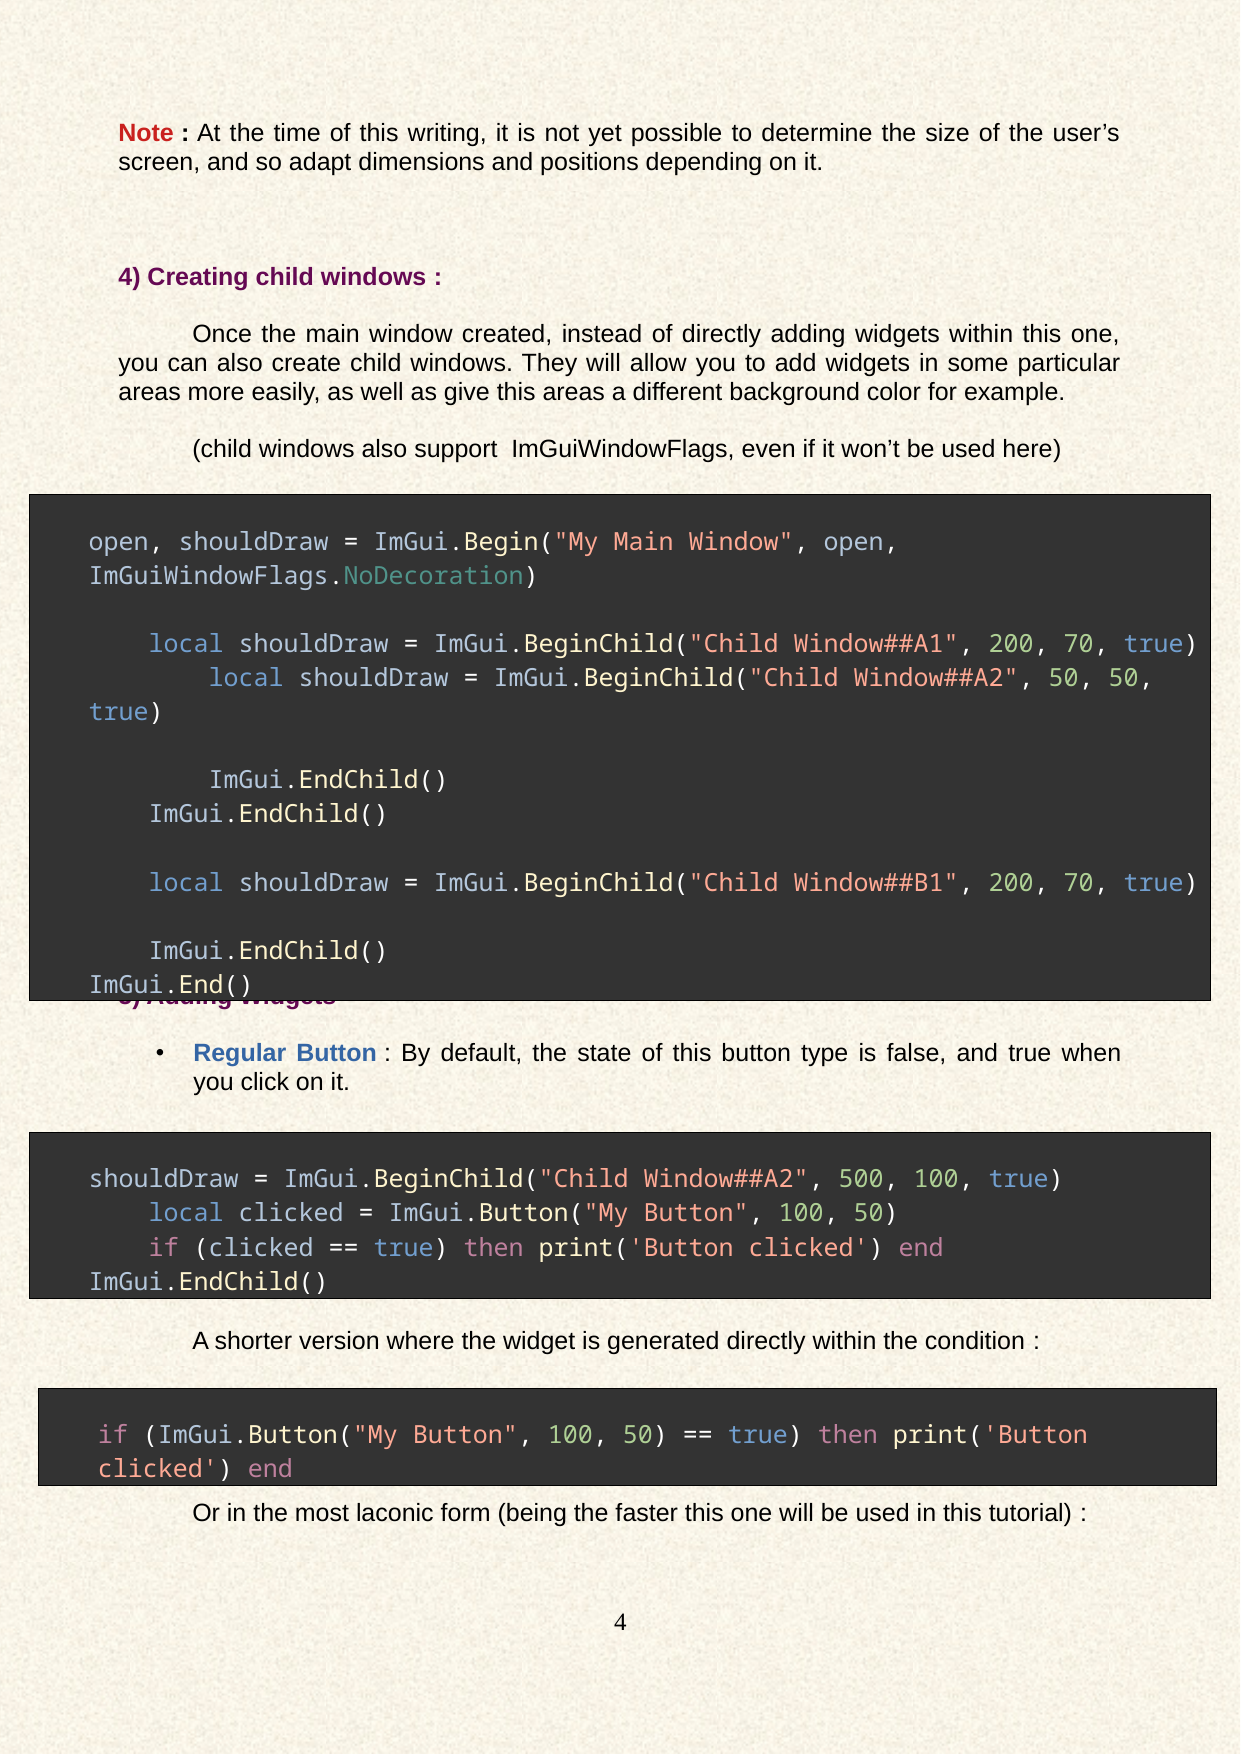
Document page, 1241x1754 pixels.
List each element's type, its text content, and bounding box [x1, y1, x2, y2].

text 5) Adding Widgets [228, 1001, 295, 1009]
text 5) Adding Widgets [296, 1001, 1122, 1009]
text Once the main window created, instead of directly adding widgets within this one, you can also create child windows. They will allow you to add widgets in some particular areas more easily, as well as give this areas a different background color for example. [118, 319, 1122, 406]
text (child windows also support ImGuiWindowFlags, even if it won’t be used here) [118, 434, 1122, 463]
text A shorter version where the widget is generated directly within the condition : [118, 1326, 1122, 1354]
text 4) Creating child windows : [118, 262, 1122, 291]
list Regular Button : By default, the state of this button type is false, and true when you click on it. [156, 1038, 1122, 1096]
text 5) Adding Widgets [136, 1001, 227, 1009]
text Or in the most laconic form (being the faster this one will be used in this tutorial) : [118, 1498, 1122, 1527]
picture [0, 0, 1241, 1754]
text Note : At the time of this writing, it is not yet possible to determine the size of the user’s screen, and so adapt dimensions and positions depending on it. [118, 118, 1122, 176]
